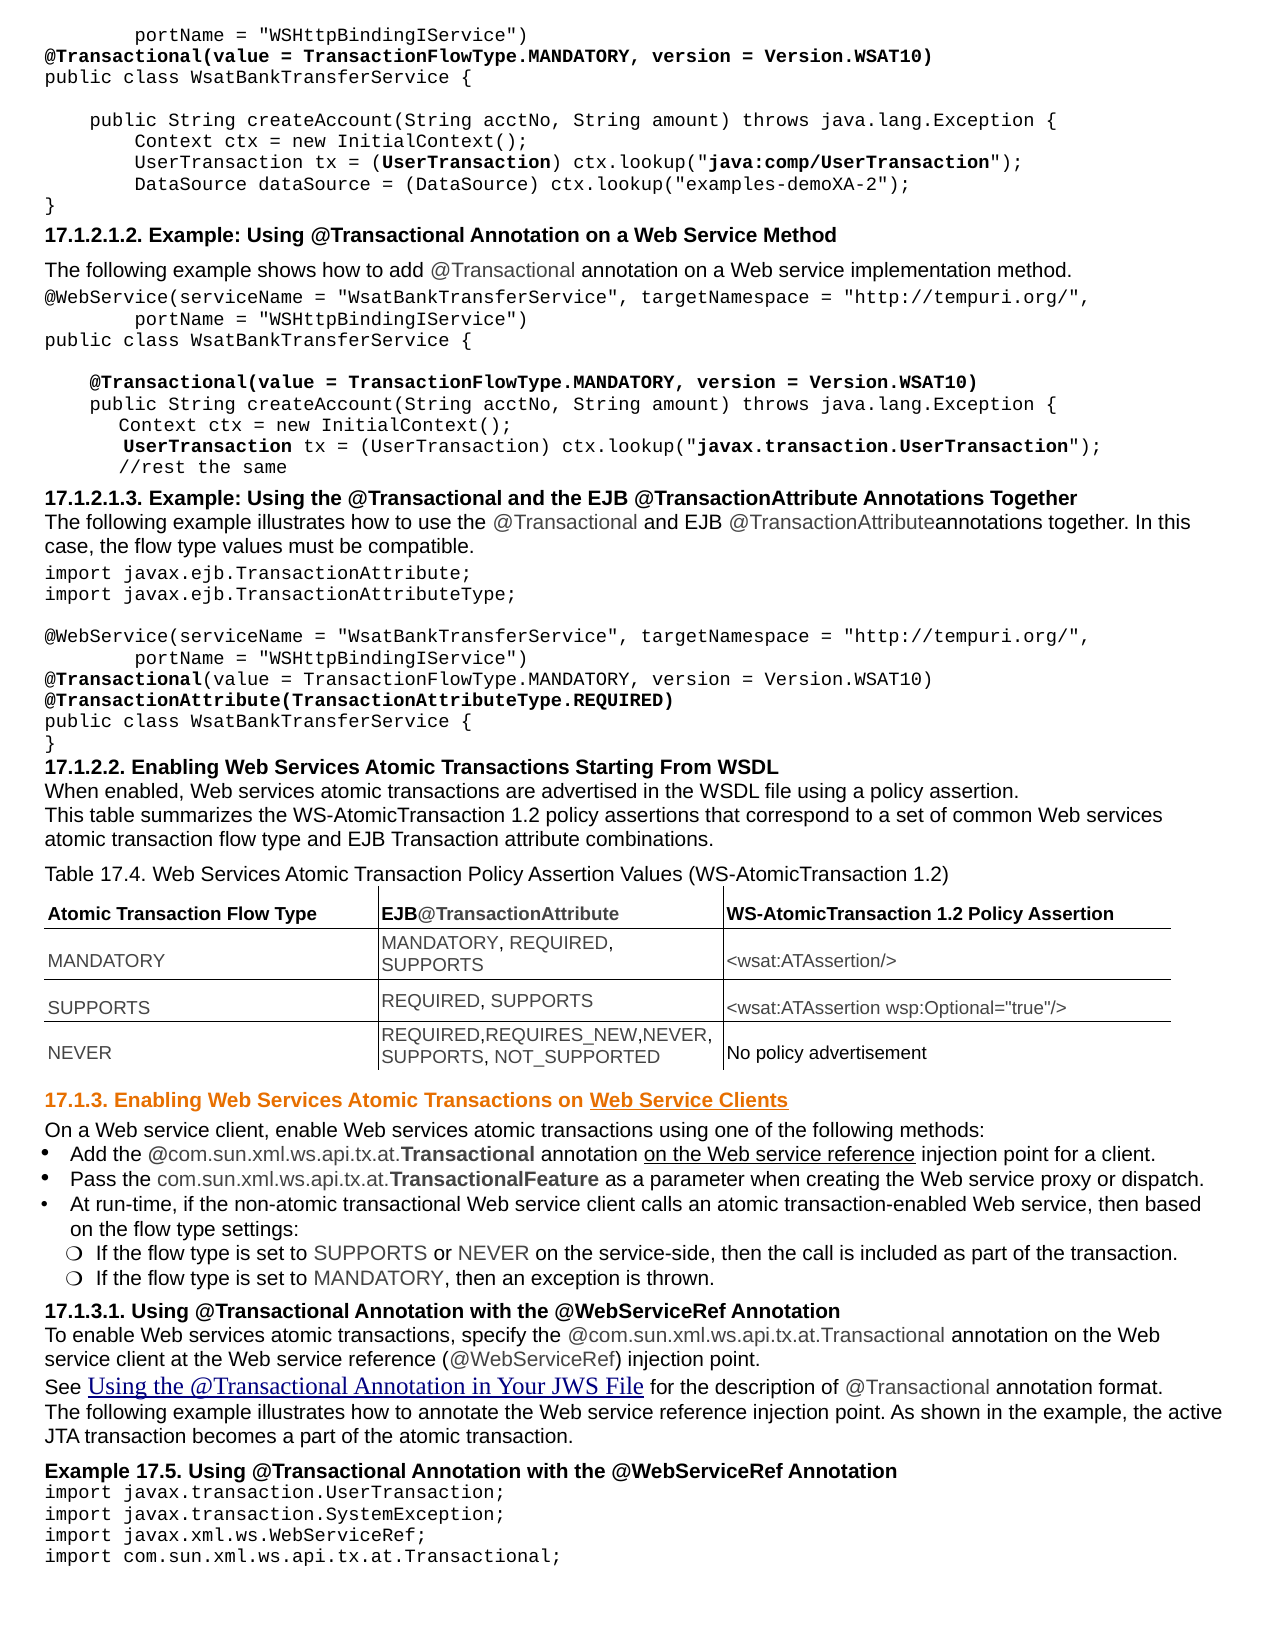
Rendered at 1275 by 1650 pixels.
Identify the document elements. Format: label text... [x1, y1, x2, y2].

table_cell No policy advertisement [724, 1022, 1171, 1070]
text import javax.ejb.TransactionAttribute; [44, 563, 1227, 585]
text DataSource dataSource = (DataSource) ctx.lookup("examples-demoXA-2"); [44, 174, 1227, 196]
text See Using the @Transactional Annotation in Your JWS File for the description of @Transactional annotation format. [44, 1371, 1227, 1400]
text The following example illustrates how to use the @Transactional and EJB @TransactionAttributeannotations together. In this case, the flow type values must be compatible. [44, 509, 1227, 557]
text public class WsatBankTransferService { [44, 712, 1227, 733]
text public class WsatBankTransferService { [44, 68, 1227, 89]
table_cell <wsat:ATAssertion wsp:Optional="true"/> [724, 980, 1171, 1021]
text Context ctx = new InitialContext(); [44, 132, 1227, 153]
text @Transactional(value = TransactionFlowType.MANDATORY, version = Version.WSAT10) [44, 47, 1227, 68]
text public String createAccount(String acctNo, String amount) throws java.lang.Exception { [44, 111, 1227, 132]
text } [44, 196, 1227, 217]
table_cell MANDATORY, REQUIRED, SUPPORTS [379, 929, 723, 979]
text //rest the same [44, 458, 1227, 479]
text portName = "WSHttpBindingIService") [44, 648, 1227, 670]
table_cell <wsat:ATAssertion/> [724, 929, 1171, 979]
text @TransactionAttribute(TransactionAttributeType.REQUIRED) [44, 691, 1227, 712]
text On a Web service client, enable Web services atomic transactions using one of the following methods: [44, 1118, 1227, 1142]
text The following example illustrates how to annotate the Web service reference injection point. As shown in the example, the active JTA transaction becomes a part of the atomic transaction. [44, 1400, 1227, 1448]
table_cell SUPPORTS [44, 980, 378, 1021]
subtitle @WebService(serviceName = "WsatBankTransferService", targetNamespace = "http://tempuri.org/", [44, 288, 1227, 309]
text portName = "WSHttpBindingIService") [44, 309, 1227, 331]
subtitle 17.1.2.1.3. Example: Using the @Transactional and the EJB @TransactionAttribute Annotations Together [44, 486, 1227, 509]
table_header Atomic Transaction Flow Type [44, 886, 378, 928]
text UserTransaction tx = (UserTransaction) ctx.lookup("java:comp/UserTransaction"); [44, 153, 1227, 174]
text import javax.transaction.UserTransaction; [44, 1483, 1227, 1504]
list Add the @com.sun.xml.ws.api.tx.at.Transactional annotation on the Web service reference injection point for a client. [44, 1142, 1227, 1167]
text Example 17.5. Using @Transactional Annotation with the @WebServiceRef Annotation [44, 1448, 1227, 1483]
text } [44, 733, 1227, 755]
text import javax.transaction.SystemException; [44, 1504, 1227, 1526]
text @WebService(serviceName = "WsatBankTransferService", targetNamespace = "http://tempuri.org/", [44, 627, 1227, 648]
subtitle 17.1.3. Enabling Web Services Atomic Transactions on Web Service Clients [44, 1088, 1227, 1112]
list If the flow type is set to SUPPORTS or NEVER on the service-side, then the call is included as part of the transaction. [66, 1240, 1227, 1265]
table_cell NEVER [44, 1022, 378, 1070]
table_header EJB@TransactionAttribute [379, 886, 723, 928]
text @Transactional(value = TransactionFlowType.MANDATORY, version = Version.WSAT10) [44, 373, 1227, 394]
text import javax.xml.ws.WebServiceRef; [44, 1526, 1227, 1547]
text The following example shows how to add @Transactional annotation on a Web service implementation method. [44, 247, 1227, 282]
table_cell MANDATORY [44, 929, 378, 979]
subtitle 17.1.2.2. Enabling Web Services Atomic Transactions Starting From WSDL [44, 755, 1227, 779]
text Table 17.4. Web Services Atomic Transaction Policy Assertion Values (WS-AtomicTransaction 1.2) [44, 851, 1227, 886]
table_cell REQUIRED, SUPPORTS [379, 980, 723, 1021]
text import javax.ejb.TransactionAttributeType; [44, 585, 1227, 606]
text This table summarizes the WS-AtomicTransaction 1.2 policy assertions that correspond to a set of common Web services atomic transaction flow type and EJB Transaction attribute combinations. [44, 803, 1227, 851]
text When enabled, Web services atomic transactions are advertised in the WSDL file using a policy assertion. [44, 779, 1227, 803]
subtitle 17.1.2.1.2. Example: Using @Transactional Annotation on a Web Service Method [44, 223, 1227, 247]
list At run-time, if the non-atomic transactional Web service client calls an atomic transaction-enabled Web service, then based on the flow type settings: [44, 1192, 1227, 1240]
text public String createAccount(String acctNo, String amount) throws java.lang.Exception { [44, 394, 1227, 416]
text public class WsatBankTransferService { [44, 331, 1227, 352]
text To enable Web services atomic transactions, specify the @com.sun.xml.ws.api.tx.at.Transactional annotation on the Web service client at the Web service reference (@WebServiceRef) injection point. [44, 1323, 1227, 1371]
subtitle 17.1.3.1. Using @Transactional Annotation with the @WebServiceRef Annotation [44, 1299, 1227, 1323]
table_cell REQUIRED,REQUIRES_NEW,NEVER, SUPPORTS, NOT_SUPPORTED [379, 1022, 723, 1070]
text import com.sun.xml.ws.api.tx.at.Transactional; [44, 1547, 1227, 1568]
list Pass the com.sun.xml.ws.api.tx.at.TransactionalFeature as a parameter when creating the Web service proxy or dispatch. [44, 1167, 1227, 1192]
table_header WS-AtomicTransaction 1.2 Policy Assertion [724, 886, 1171, 928]
text Context ctx = new InitialContext(); [44, 416, 1227, 437]
text portName = "WSHttpBindingIService") [44, 26, 1227, 47]
text UserTransaction tx = (UserTransaction) ctx.lookup("javax.transaction.UserTransaction"); [44, 437, 1227, 458]
text @Transactional(value = TransactionFlowType.MANDATORY, version = Version.WSAT10) [44, 670, 1227, 691]
list If the flow type is set to MANDATORY, then an exception is thrown. [66, 1265, 1227, 1290]
